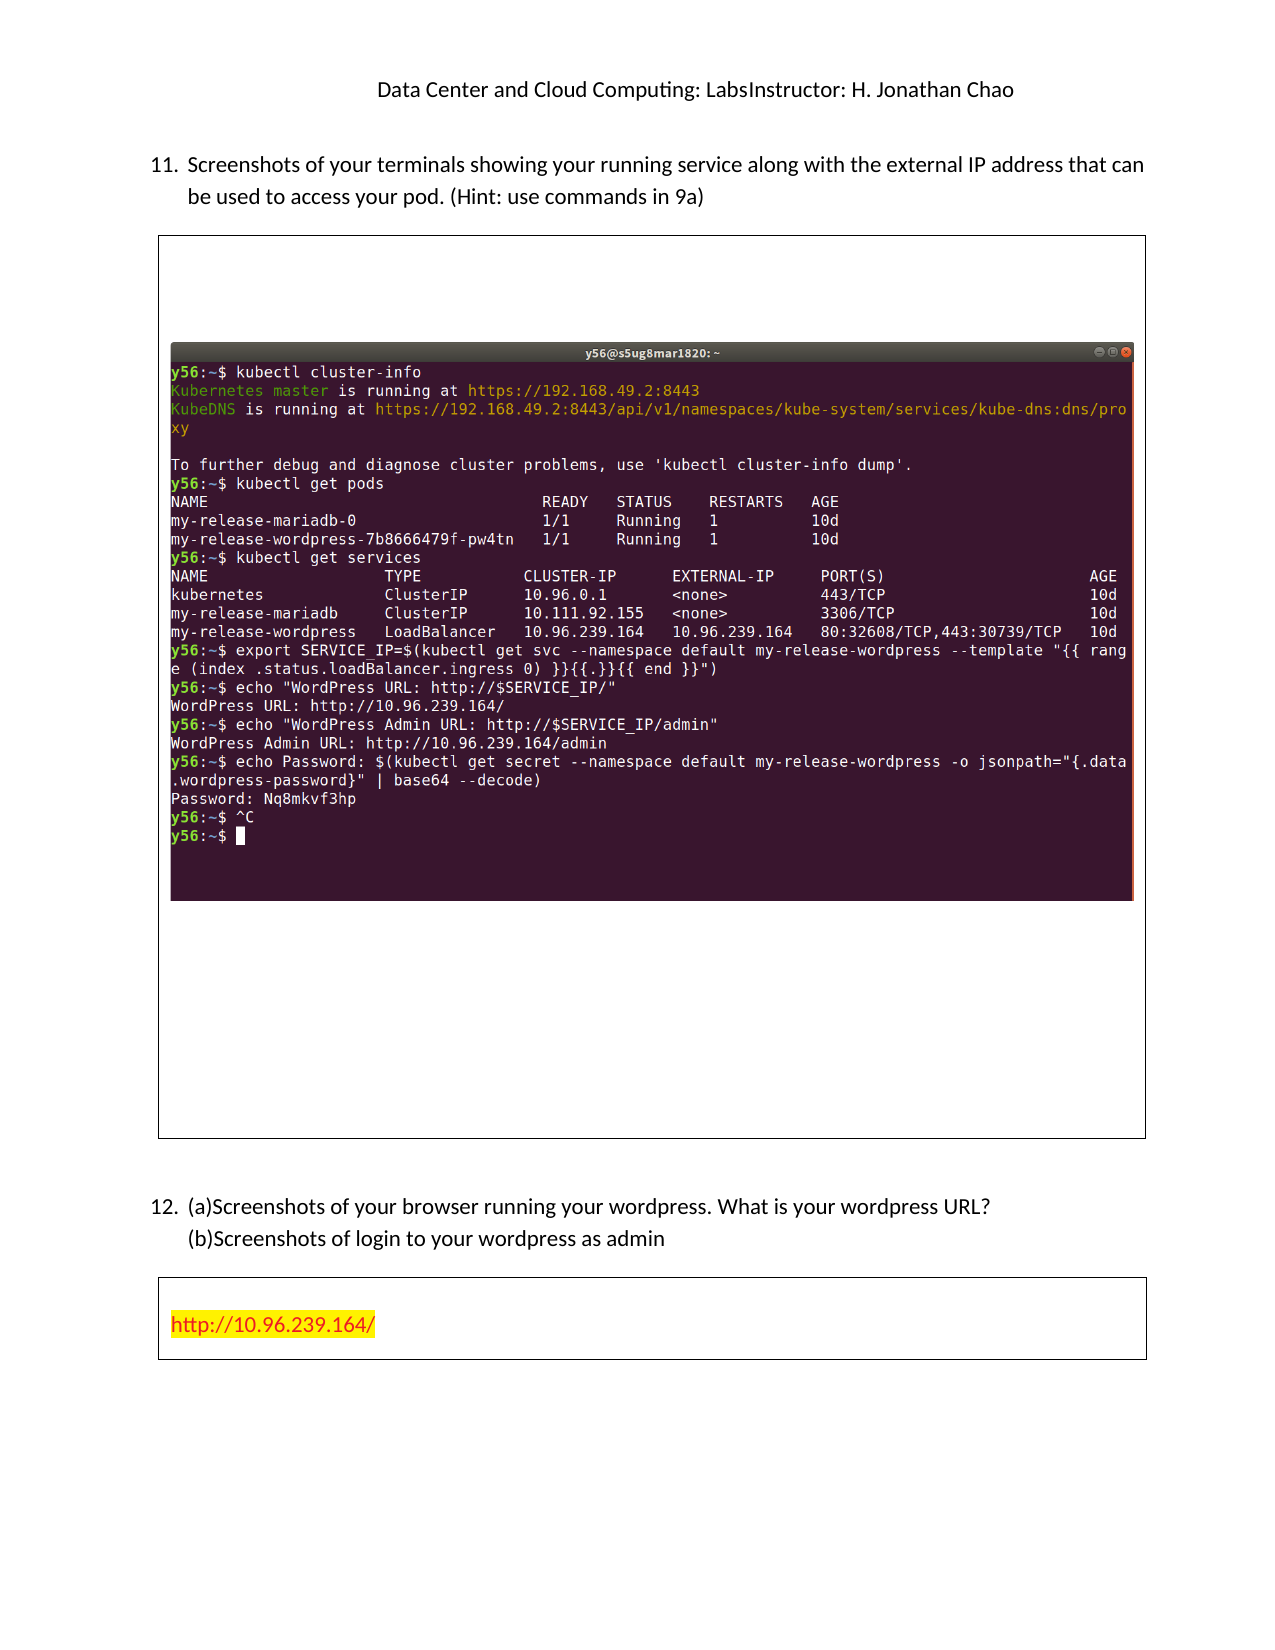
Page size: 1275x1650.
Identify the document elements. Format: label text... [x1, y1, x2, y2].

list (a)Screenshots of your browser running your wordpress. What is your wordpress URL? (b)Screenshots of login to your wordpress as admin [150, 1192, 1162, 1252]
table_header [159, 236, 1145, 1138]
list Screenshots of your terminals showing your running service along with the external IP address that can be used to access your pod. (Hint: use commands in 9a) [150, 150, 1162, 210]
picture [170, 342, 1134, 901]
table_header http://10.96.239.164/ [159, 1278, 1146, 1359]
